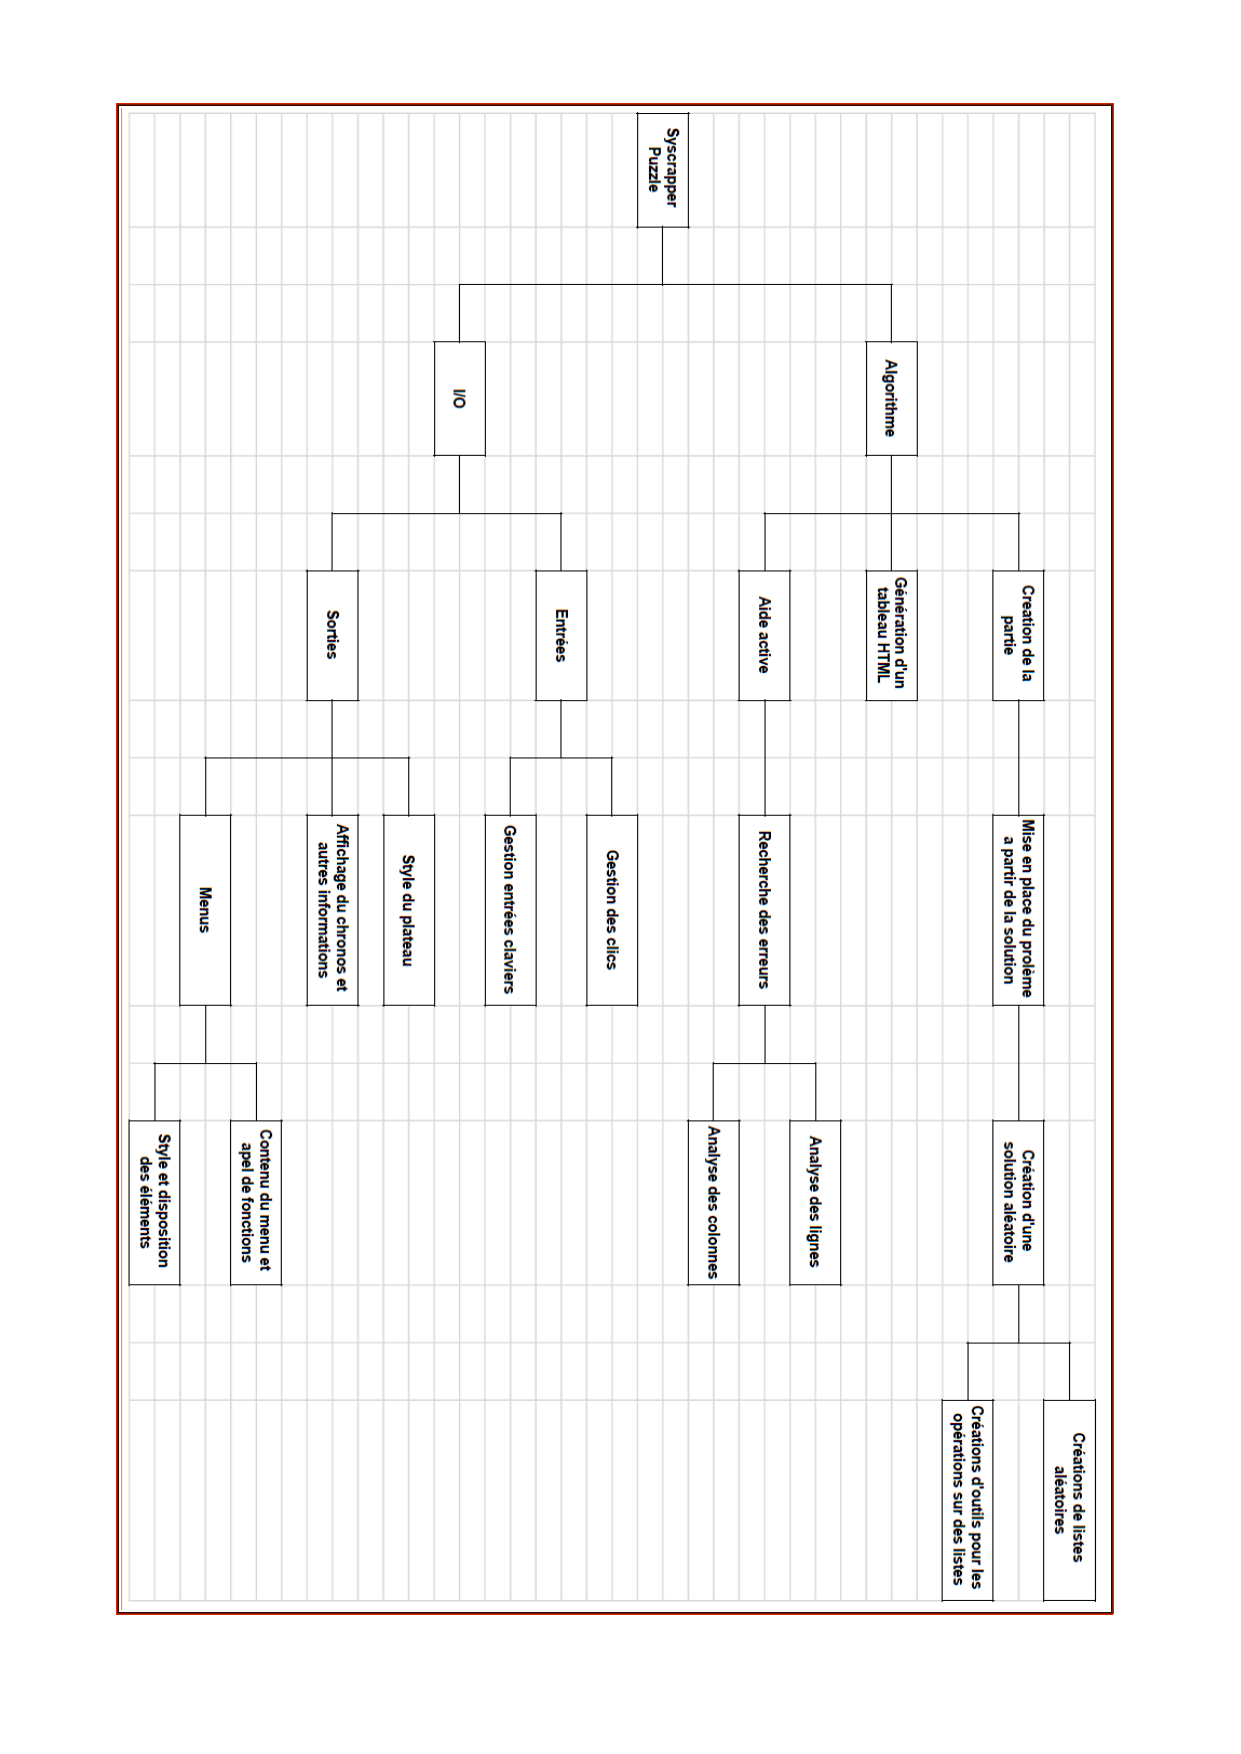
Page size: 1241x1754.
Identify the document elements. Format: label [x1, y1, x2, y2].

picture [121, 108, 1109, 1610]
